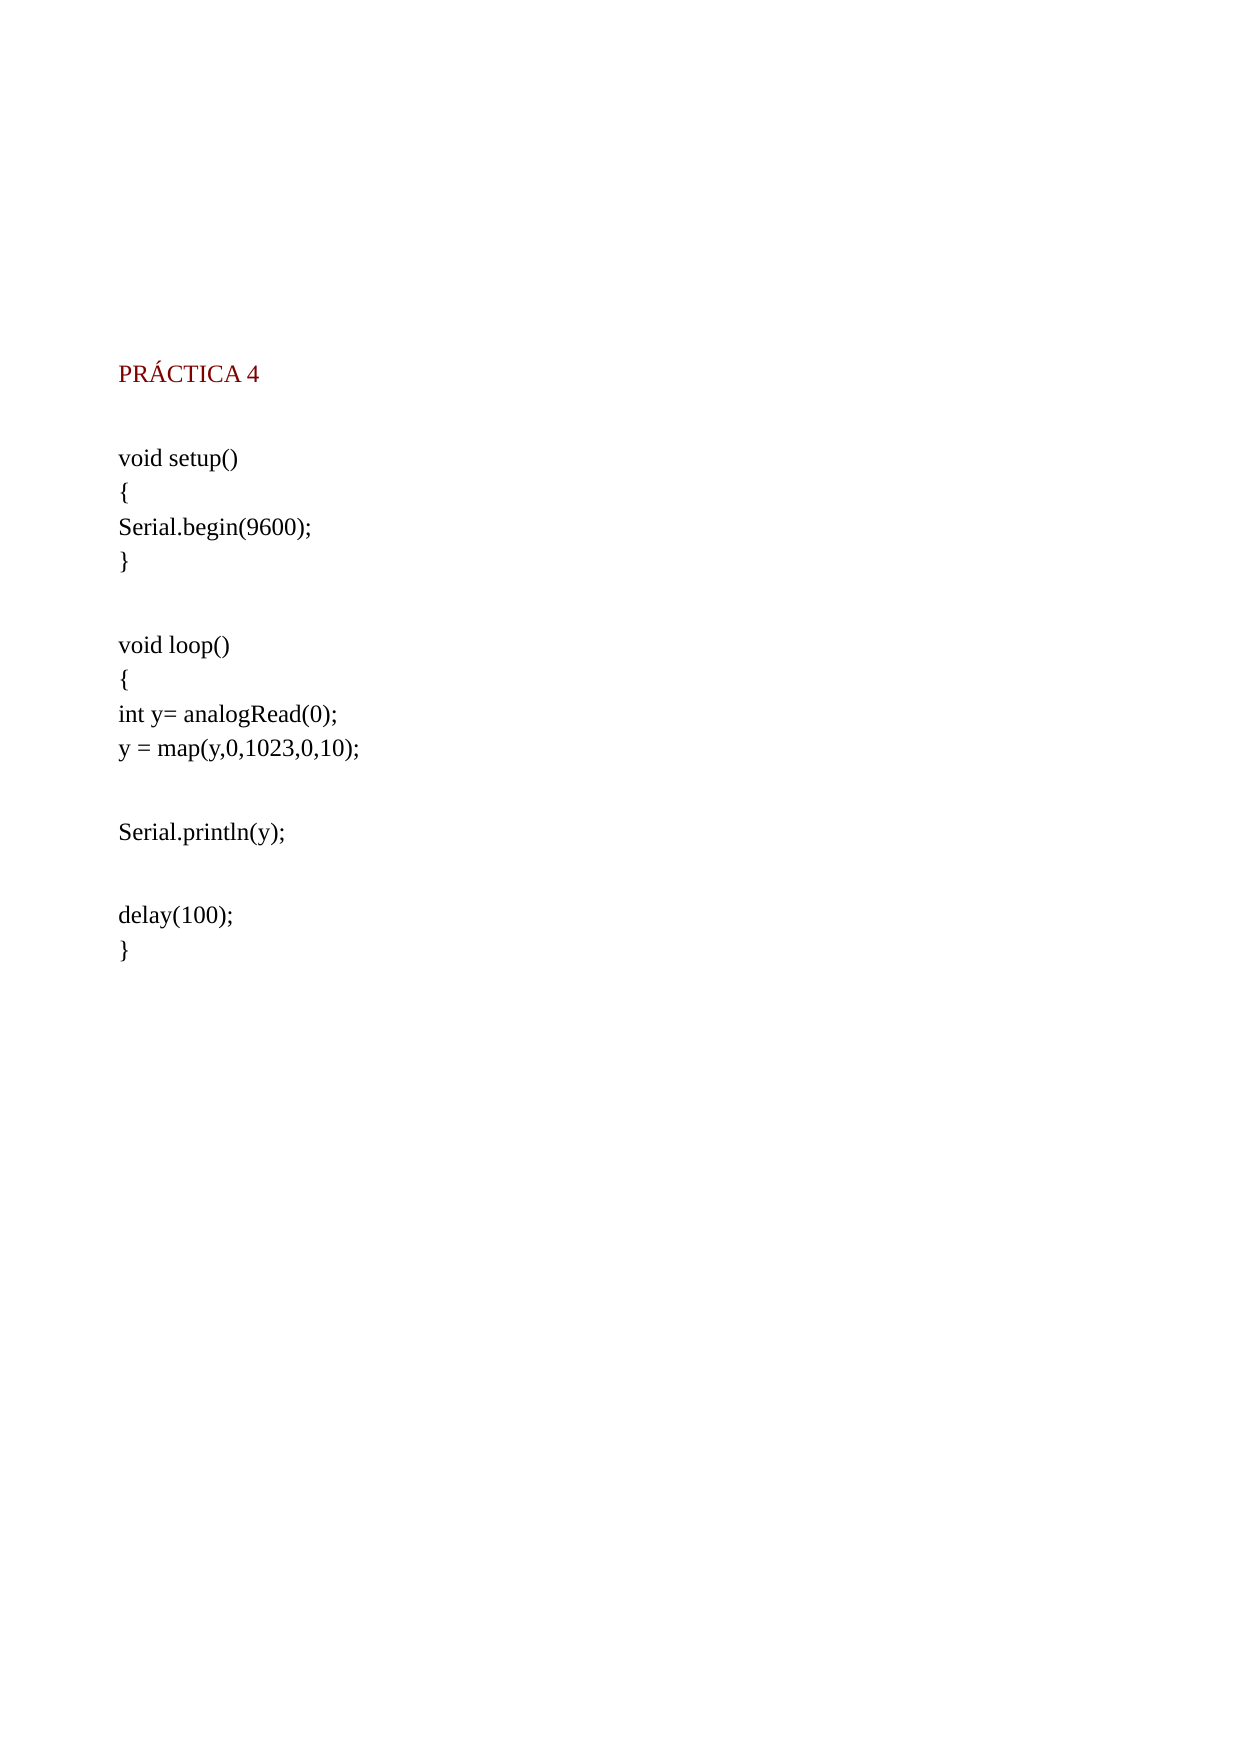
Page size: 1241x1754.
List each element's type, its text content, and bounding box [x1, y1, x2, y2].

text delay(100); [118, 901, 1122, 929]
text } [118, 935, 1122, 964]
text void setup() [118, 443, 1122, 472]
text } [118, 546, 1122, 575]
text Serial.println(y); [118, 817, 1122, 846]
text PRÁCTICA 4 [118, 359, 1122, 388]
text int y= analogRead(0); [118, 699, 1122, 728]
text { [118, 477, 1122, 506]
text { [118, 664, 1122, 693]
text y = map(y,0,1023,0,10); [118, 733, 1122, 762]
text Serial.begin(9600); [118, 512, 1122, 541]
text void loop() [118, 630, 1122, 659]
